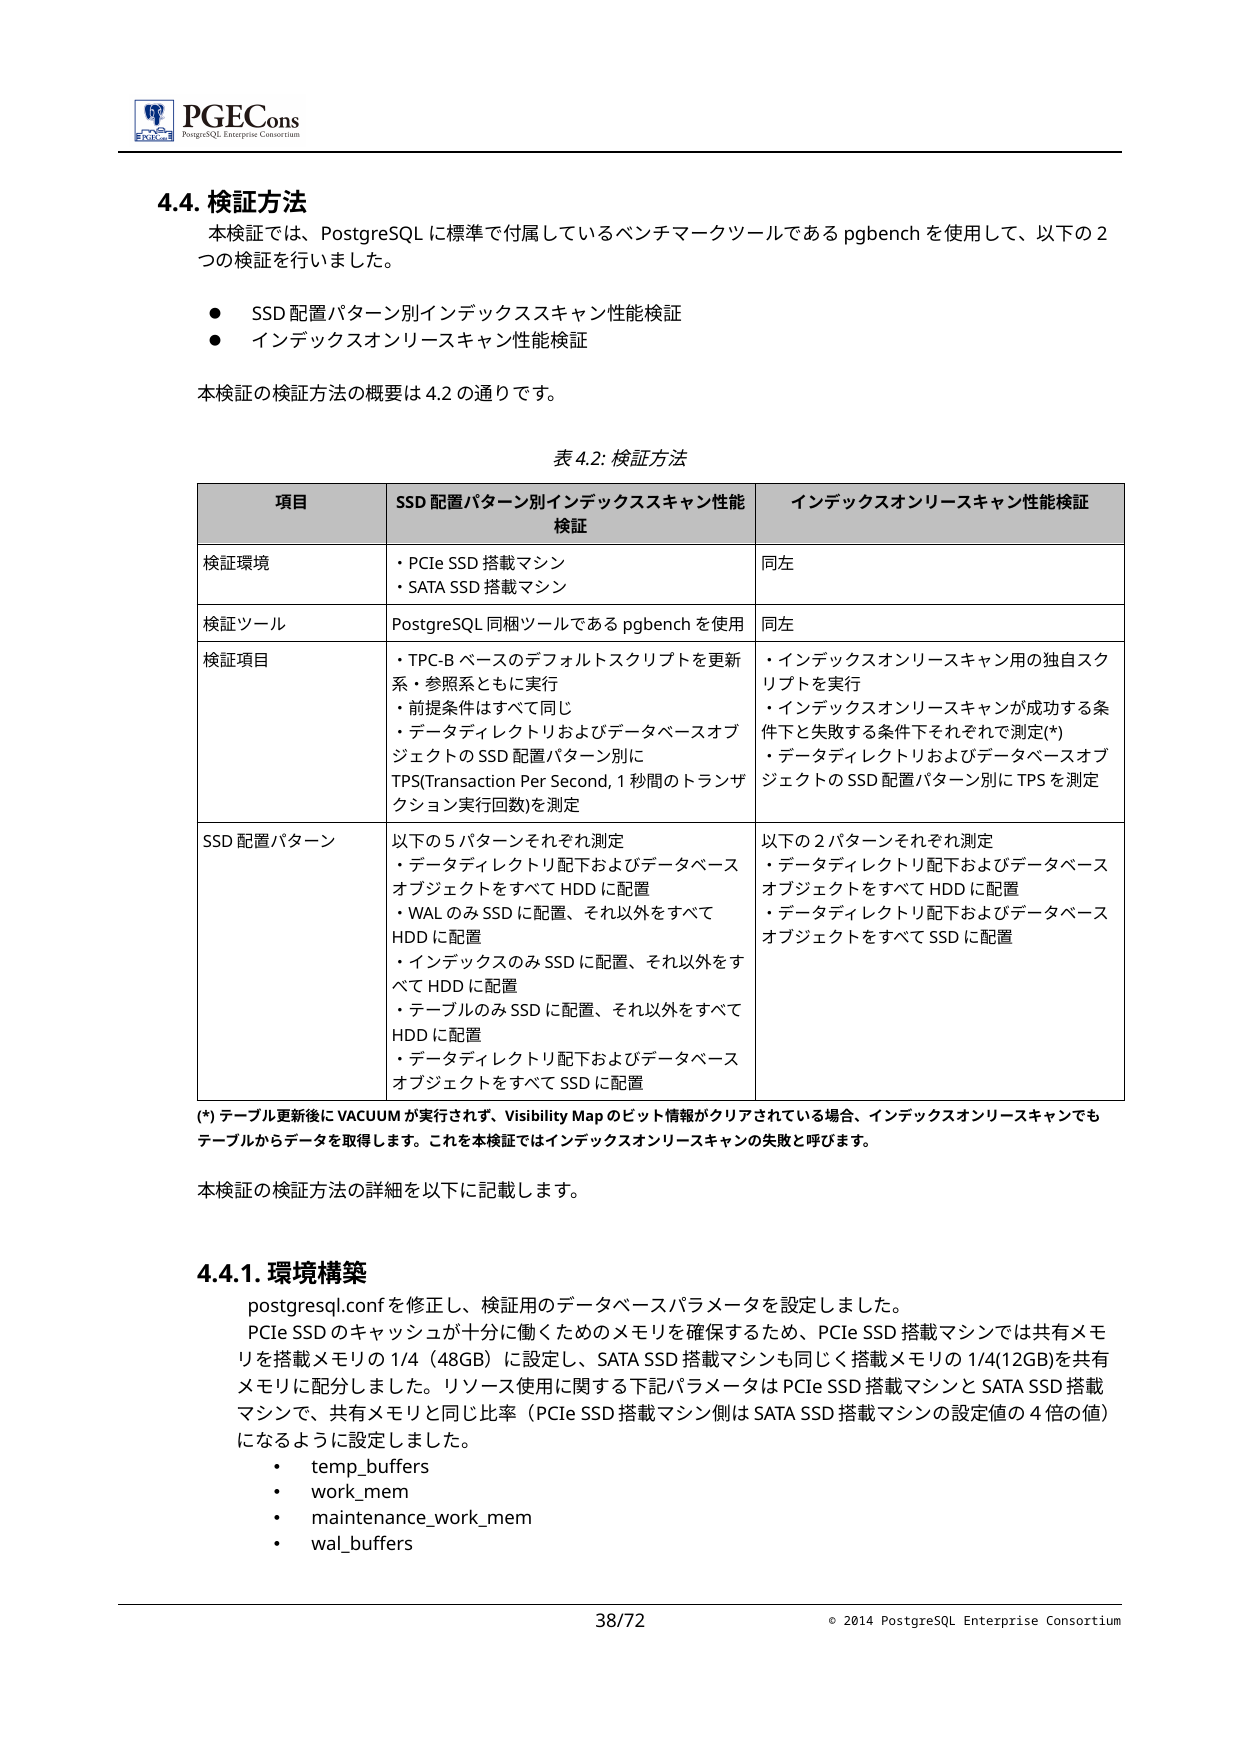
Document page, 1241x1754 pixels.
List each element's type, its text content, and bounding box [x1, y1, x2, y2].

table_cell 以下の５パターンそれぞれ測定 ・データディレクトリ配下およびデータベースオブジェクトをすべてHDDに配置 ・WALのみSSDに配置、それ以外をすべてHDDに配置 ・インデックスのみSSDに配置、それ以外をすべてHDDに配置 ・テーブルのみSSDに配置、それ以外をすべてHDDに配置 ・データディレクトリ配下およびデータベースオブジェクトをすべてSSDに配置 [387, 823, 755, 1100]
table_cell 検証ツール [198, 605, 386, 641]
table_cell 検証環境 [198, 545, 386, 604]
table_cell 検証項目 [198, 642, 386, 822]
picture [128, 94, 306, 147]
table_cell ・TPC-B ベースのデフォルトスクリプトを更新系・参照系ともに実行 ・前提条件はすべて同じ ・データディレクトリおよびデータベースオブジェクトのSSD配置パターン別にTPS(Transaction Per Second, 1秒間のトランザクション実行回数)を測定 [387, 642, 755, 822]
text 本検証の検証方法の詳細を以下に記載します。 [197, 1176, 1122, 1203]
table_cell 同左 [756, 605, 1124, 641]
table_cell ・PCIe SSD搭載マシン ・SATA SSD搭載マシン [387, 545, 755, 604]
table_cell SSD配置パターン [198, 823, 386, 1100]
list maintenance_work_mem [274, 1504, 1122, 1530]
table_cell ・インデックスオンリースキャン用の独自スクリプトを実行 ・インデックスオンリースキャンが成功する条件下と失敗する条件下それぞれで測定(*) ・データディレクトリおよびデータベースオブジェクトのSSD配置パターン別にTPSを測定 [756, 642, 1124, 822]
text PCIe SSDのキャッシュが十分に働くためのメモリを確保するため、PCIe SSD搭載マシンでは共有メモリを搭載メモリの1/4（48GB）に設定し、SATA SSD搭載マシンも同じく搭載メモリの1/4(12GB)を共有メモリに配分しました。リソース使用に関する下記パラメータはPCIe SSD搭載マシンとSATA SSD搭載マシンで、共有メモリと同じ比率（PCIe SSD搭載マシン側はSATA SSD搭載マシンの設定値の４倍の値）になるように設定しました。 [236, 1317, 1122, 1453]
table_cell 以下の２パターンそれぞれ測定 ・データディレクトリ配下およびデータベースオブジェクトをすべてHDDに配置 ・データディレクトリ配下およびデータベースオブジェクトをすべてSSDに配置 [756, 823, 1124, 1100]
text 本検証では、PostgreSQL に標準で付属しているベンチマークツールであるpgbench を使用して、以下の2つの検証を行いました。 [197, 218, 1122, 273]
table_header 項目 [198, 484, 386, 543]
list SSD配置パターン別インデックススキャン性能検証 [208, 298, 1122, 325]
text 表 4.2: 検証方法 [118, 443, 1122, 471]
table_header インデックスオンリースキャン性能検証 [756, 484, 1124, 543]
list wal_buffers [274, 1530, 1122, 1555]
table_header SSD配置パターン別インデックススキャン性能検証 [387, 484, 755, 543]
list 本検証の検証方法の概要は表 4.2の通りです。 [197, 378, 1122, 405]
table_cell PostgreSQL同梱ツールであるpgbenchを使用 [387, 605, 755, 641]
table_cell 同左 [756, 545, 1124, 604]
text (*) テーブル更新後にVACUUMが実行されず、Visibility Mapのビット情報がクリアされている場合、インデックスオンリースキャンでもテーブルからデータを取得します。これを本検証ではインデックスオンリースキャンの失敗と呼びます。 [197, 1101, 1122, 1150]
text postgresql.confを修正し、検証用のデータベースパラメータを設定しました。 [236, 1290, 1122, 1317]
list work_mem [274, 1479, 1122, 1504]
subtitle 検証方法 [157, 182, 1122, 218]
list インデックスオンリースキャン性能検証 [208, 325, 1122, 353]
subtitle 環境構築 [197, 1254, 1122, 1290]
list temp_buffers [274, 1453, 1122, 1479]
